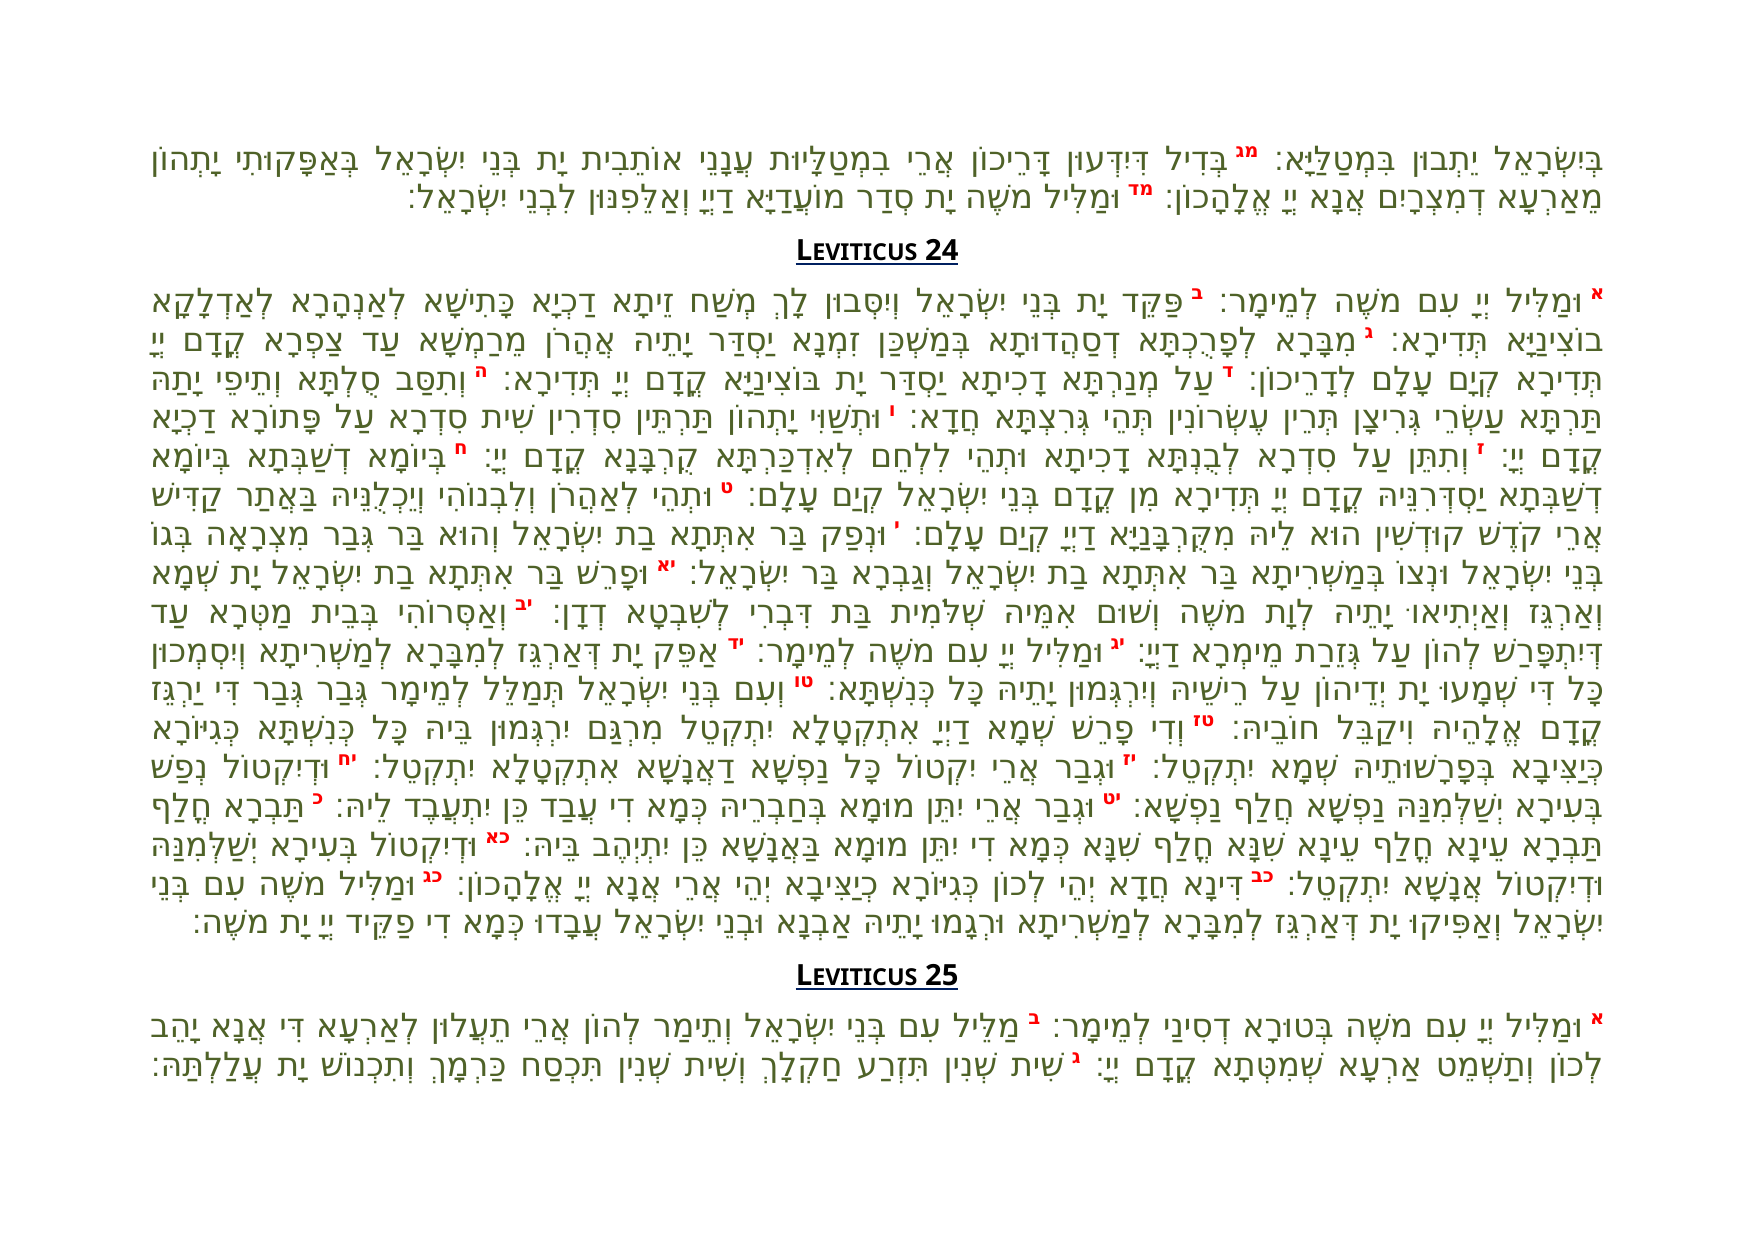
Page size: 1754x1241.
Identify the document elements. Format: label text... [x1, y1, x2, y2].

text Leviticus 24 [150, 229, 1604, 269]
text א וּמַלִּיל יְיָ עִם משֶׁה בְּטוּרָא דְסִינַי לְמֵימָר׃ ב מַלֵּיל עִם בְּנֵי יִשְׂרָאֵל וְתֵימַר לְהוֹן אֲרֵי תֵעֲלוּן לְאַרְעָא דִּי אֲנָא יָהֵב לְכוֹן וְתַשְׁמֵט אַרְעָא שְׁמִטְּתָא קֳדָם יְיָ׃ ג שִׁית שְׁנִין תִּזְרַע חַקְלָךְ וְשִׁית שְׁנִין תִּכְסַח כַּרְמָךְ וְתִכְנוֹשׁ יָת עֲלַלְתַּהּ׃ [150, 1007, 1604, 1084]
text א וּמַלִּיל יְיָ עִם משֶׁה לְמֵימָר׃ ב פַּקֵּד יָת בְּנֵי יִשְׂרָאֵל וְיִסְּבוּן לָךְ מְשַׁח זֵיתָא דַכְיָא כָּתִישָׁא לְאַנְהָרָא לְאַדְלָקָא בוֹצִינַיָּא תְּדִירָא׃ ג מִבָּרָא לְפָרֻכְתָּא דְסַהֲדוּתָא בְּמַשְׁכַּן זִמְנָא יַסְדַּר יָתֵיהּ אֲהֲרֹן מֵרַמְשָׁא עַד צַפְרָא קֳדָם יְיָ תְּדִירָא קְיָם עָלָם לְדָרֵיכוֹן׃ ד עַל מְנַרְתָּא דָכִיתָא יַסְדַּר יָת בּוֹצִינַיָּא קֳדָם יְיָ תְּדִירָא׃ ה וְתִסַּב סֻלְתָּא וְתֵיפֵי יָתַהּ תַּרְתָּא עַשְׂרֵי גְּרִיצָן תְּרֵין עֶשְׂרוֹנִין תְּהֵי גְּרִצְתָּא חֲדָא׃ ו וּתְשַׁוִּי יָתְהוֹן תַּרְתֵּין סִדְרִין שִׁית סִדְרָא עַל פָּתוֹרָא דַכְיָא קֳדָם יְיָ׃ ז וְתִתֵּן עַל סִדְרָא לְבֻנְתָּא דָכִיתָא וּתְהֵי לִלְחֵם לְאִדְכַּרְתָּא קֻרְבָּנָא קֳדָם יְיָ׃ ח בְּיוֹמָא דְשַׁבְּתָא בְּיוֹמָא דְשַׁבְּתָא יַסְדְּרִנֵּיהּ קֳדָם יְיָ תְּדִירָא מִן קֳדָם בְּנֵי יִשְׂרָאֵל קְיַם עָלָם׃ ט וּתְהֵי לְאַהֲרֹן וְלִבְנוֹהִי וְיֵכְלֻנֵּיהּ בַּאֲתַר קַדִּישׁ אֲרֵי קֹדֶשׁ קוּדְשִׁין הוּא לֵיהּ מִקֻּרְבָּנַיָּא דַיְיָ קְיַם עָלָם׃ י וּנְפַק בַּר אִתְּתָא בַת יִשְׂרָאֵל וְהוּא בַּר גְּבַר מִצְרָאָה בְּגוֹ בְּנֵי יִשְׂרָאֵל וּנְצוֹ בְּמַשְׁרִיתָא בַּר אִתְּתָא בַת יִשְׂרָאֵל וְגַבְרָא בַּר יִשְׂרָאֵל׃ יא וּפָרֵשׁ בַּר אִתְּתָא בַת יִשְׂרָאֵל יָת שְׁמָא וְאַרְגֵּז וְאַיְתִיאוּ יָתֵיהּ לְוָת משֶׁה וְשׁוּם אִמֵּיהּ שְׁלֹּמִית בַּת דִּבְרִי לְשִׁבְטָא דְדָן׃ יב וְאַסְּרוֹהִי בְּבֵית מַטְּרָא עַד דְּיִתְפָּרַשׁ לְהוֹן עַל גְּזֵרַת מֵימְרָא דַיְיָ׃ יג וּמַלִּיל יְיָ עִם משֶׁה לְמֵימָר׃ יד אַפֵּק יָת דְּאַרְגֵּז לְמִבָּרָא לְמַשְׁרִיתָא וְיִסְמְכוּן כָּל דִּי שְׁמָעוּ יָת יְדֵיהוֹן עַל רֵישֵׁיהּ וְיִרְגְּמוּן יָתֵיהּ כָּל כְּנִשְׁתָּא׃ טו וְעִם בְּנֵי יִשְׂרָאֵל תְּמַלֵּל לְמֵימָר גְּבַר גְּבַר דִּי יַרְגֵּז קֳדָם אֱלָהֵיהּ וִיקַבֵּל חוֹבֵיהּ׃ טז וְדִי פָרֵשׁ שְׁמָא דַיְיָ אִתְקְטָלָא יִתְקְטֵל מִרְגַּם יִרְגְּמוּן בֵּיהּ כָּל כְּנִשְׁתָּא כְּגִיּוֹרָא כְּיַצִּיבָא בְּפָרָשׁוּתֵיהּ שְׁמָא יִתְקְטֵל׃ יז וּגְבַר אֲרֵי יִקְטוֹל כָּל נַפְשָׁא דַאֲנָשָׁא אִתְקְטָלָא יִתְקְטֵל׃ יח וּדְיִקְטוֹל נְפַשׁ בְּעִירָא יְשַׁלְּמִנַּהּ נַפְשָׁא חֲלַף נַפְשָׁא׃ יט וּגְבַר אֲרֵי יִתֵּן מוּמָא בְּחַבְרֵיהּ כְּמָא דִי עֲבַד כֵּן יִתְעֲבֶד לֵיהּ׃ כ תַּבְרָא חֳלַף תַּבְרָא עֵינָא חֳלַף עֵינָא שִׁנָּא חֳלַף שִׁנָּא כְּמָא דִי יִתֵּן מוּמָא בַּאֲנָשָׁא כֵּן יִתְיְהֶב בֵּיהּ׃ כא וּדְיִקְטוֹל בְּעִירָא יְשַׁלְּמִנַּהּ וּדְיִקְטוֹל אֲנָשָׁא יִתְקְטֵל׃ כב דִּינָא חֲדָא יְהֵי לְכוֹן כְּגִיּוֹרָא כְיַצִּיבָא יְהֵי אֲרֵי אֲנָא יְיָ אֱלָהָכוֹן׃ כג וּמַלִּיל משֶׁה עִם בְּנֵי יִשְׂרָאֵל וְאַפִּיקוּ יָת דְּאַרְגֵּז לְמִבָּרָא לְמַשְׁרִיתָא וּרְגָמוּ יָתֵיהּ אַבְנָא וּבְנֵי יִשְׂרָאֵל עֲבָדוּ כְּמָא דִי פַקֵּיד יְיָ יָת משֶׁה׃ [150, 281, 1604, 942]
text Leviticus 25 [150, 954, 1604, 994]
text בְּיִשְׂרָאֵל יֵתְבוּן בִּמְטַלַּיָּא׃ מג בְּדִיל דִּיִדְּעוּן דָּרֵיכוֹן אֲרֵי בִמְטַלָּיוּת עֲנָנֵי אוֹתֵבִית יָת בְּנֵי יִשְׂרָאֵל בְּאַפָּקוּתִי יָתְהוֹן מֵאַרְעָא דְמִצְרָיִם אֲנָא יְיָ אֱלָהָכוֹן׃ מד וּמַלִּיל משֶׁה יָת סְדַר מוֹעֲדַיָּא דַיְיָ וְאַלֵּפִנּוּן לִבְנֵי יִשְׂרָאֵל׃ [150, 139, 1604, 217]
